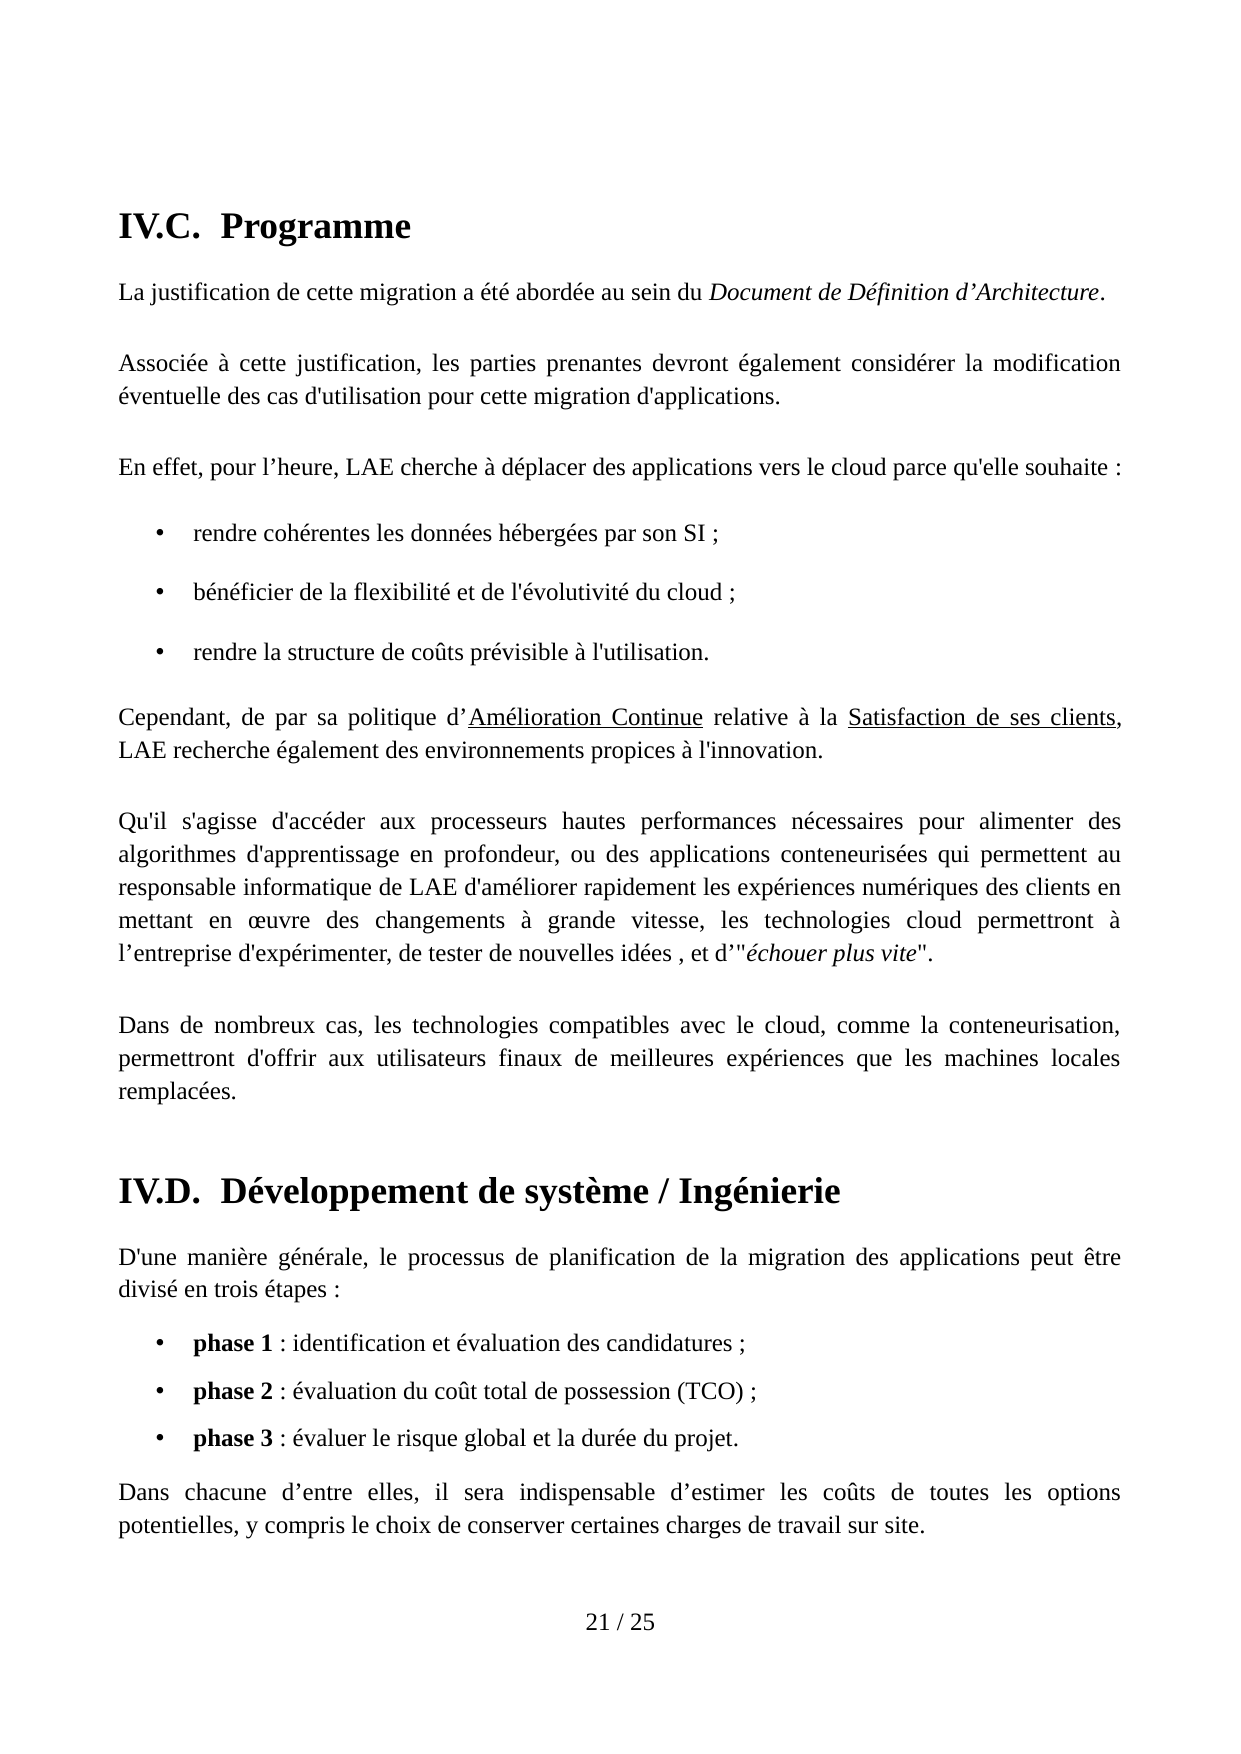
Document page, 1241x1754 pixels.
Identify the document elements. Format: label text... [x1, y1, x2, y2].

list rendre cohérentes les données hébergées par son SI ; [156, 518, 1122, 546]
text D'une manière générale, le processus de planification de la migration des applications peut être divisé en trois étapes : [118, 1242, 1122, 1303]
list phase 2 : évaluation du coût total de possession (TCO) ; [156, 1376, 1122, 1404]
text Dans de nombreux cas, les technologies compatibles avec le cloud, comme la conteneurisation, permettront d'offrir aux utilisateurs finaux de meilleures expériences que les machines locales remplacées. [118, 1010, 1122, 1105]
text Cependant, de par sa politique d’Amélioration Continue relative à la Satisfaction de ses clients, LAE recherche également des environnements propices à l'innovation. [118, 702, 1122, 764]
subtitle Développement de système / Ingénierie [118, 1168, 1122, 1211]
list rendre la structure de coûts prévisible à l'utilisation. [156, 637, 1122, 665]
text Dans chacune d’entre elles, il sera indispensable d’estimer les coûts de toutes les options potentielles, y compris le choix de conserver certaines charges de travail sur site. [118, 1477, 1122, 1539]
text En effet, pour l’heure, LAE cherche à déplacer des applications vers le cloud parce qu'elle souhaite : [118, 452, 1122, 481]
subtitle Programme [118, 203, 1122, 246]
text Qu'il s'agisse d'accéder aux processeurs hautes performances nécessaires pour alimenter des algorithmes d'apprentissage en profondeur, ou des applications conteneurisées qui permettent au responsable informatique de LAE d'améliorer rapidement les expériences numériques des clients en mettant en œuvre des changements à grande vitesse, les technologies cloud permettront à l’entreprise d'expérimenter, de tester de nouvelles idées , et d’"échouer plus vite". [118, 806, 1122, 967]
text La justification de cette migration a été abordée au sein du Document de Définition d’Architecture. [118, 277, 1122, 305]
list phase 3 : évaluer le risque global et la durée du projet. [156, 1423, 1122, 1452]
list phase 1 : identification et évaluation des candidatures ; [156, 1328, 1122, 1357]
text Associée à cette justification, les parties prenantes devront également considérer la modification éventuelle des cas d'utilisation pour cette migration d'applications. [118, 348, 1122, 410]
list bénéficier de la flexibilité et de l'évolutivité du cloud ; [156, 577, 1122, 606]
